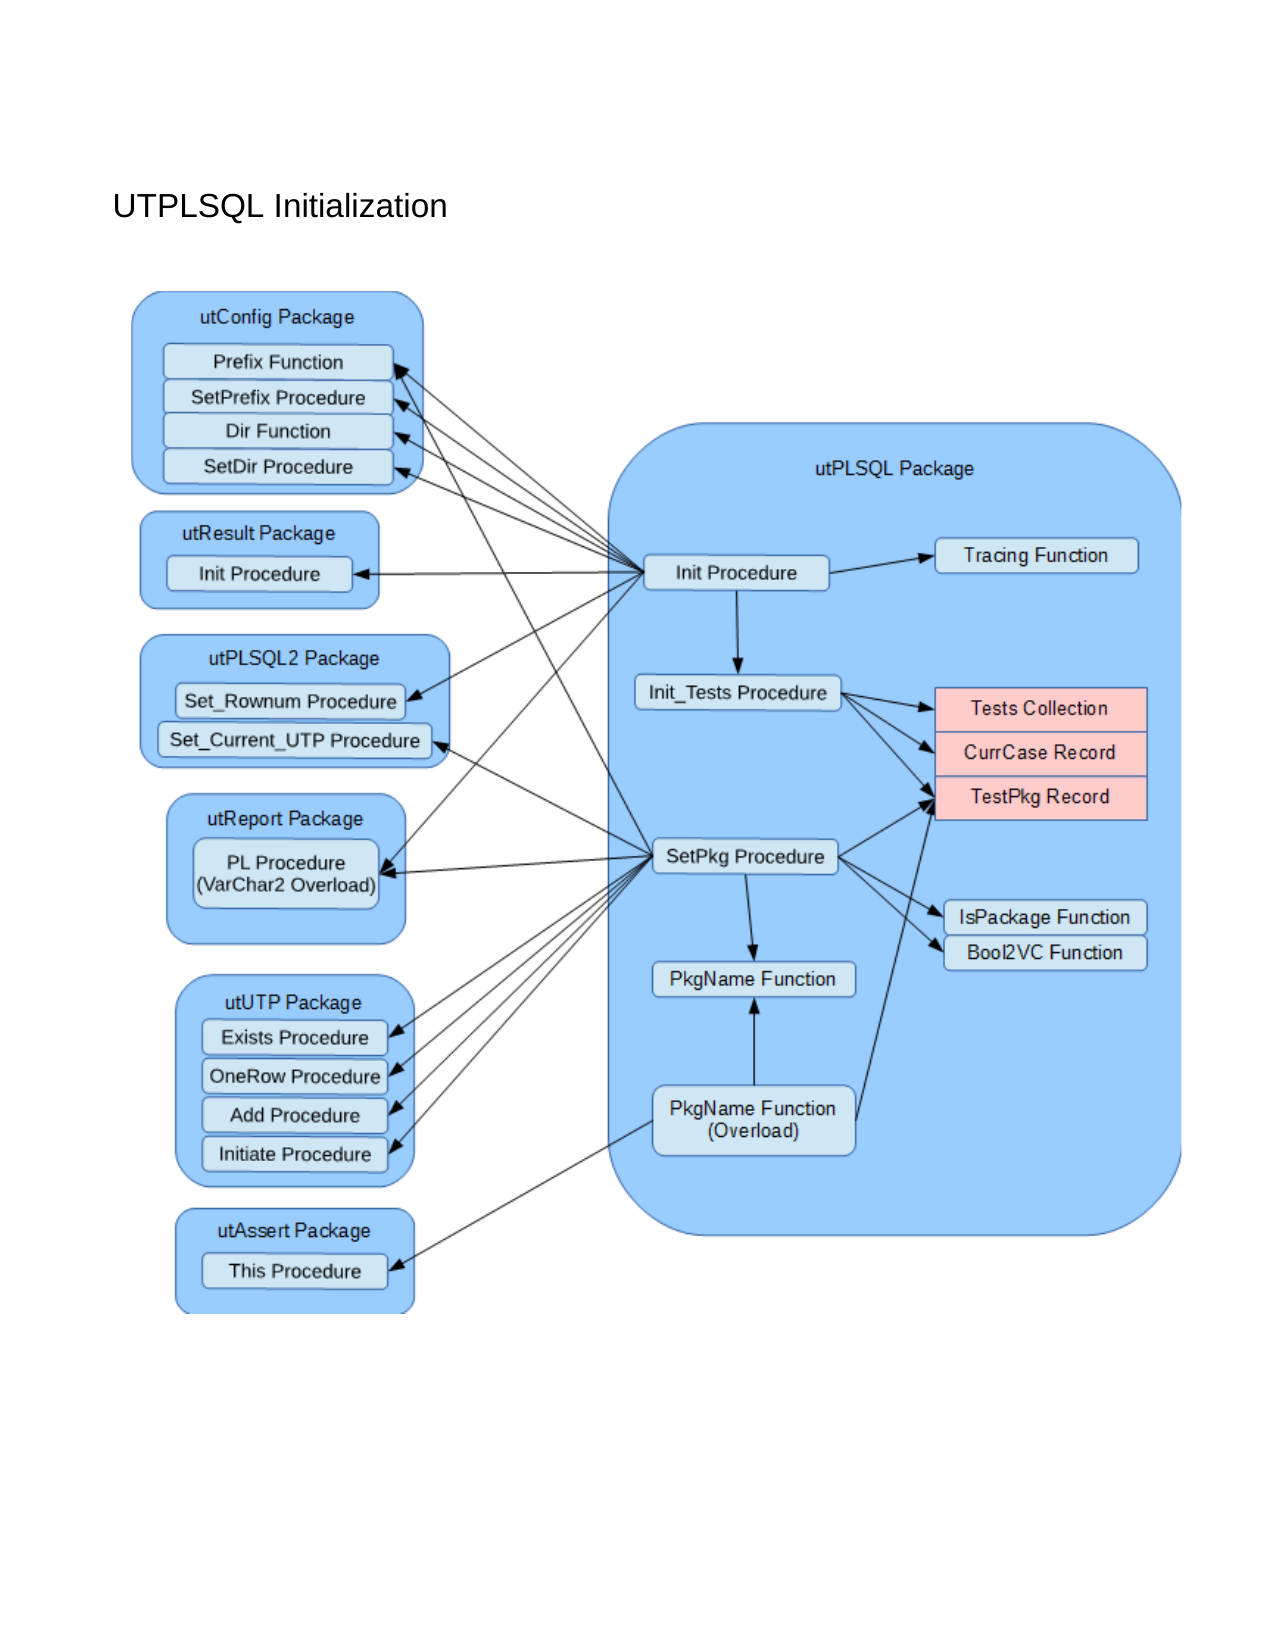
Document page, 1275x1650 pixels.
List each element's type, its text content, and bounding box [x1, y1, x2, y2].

picture [131, 291, 1182, 1314]
subtitle UTPLSQL Initialization [112, 187, 1162, 225]
